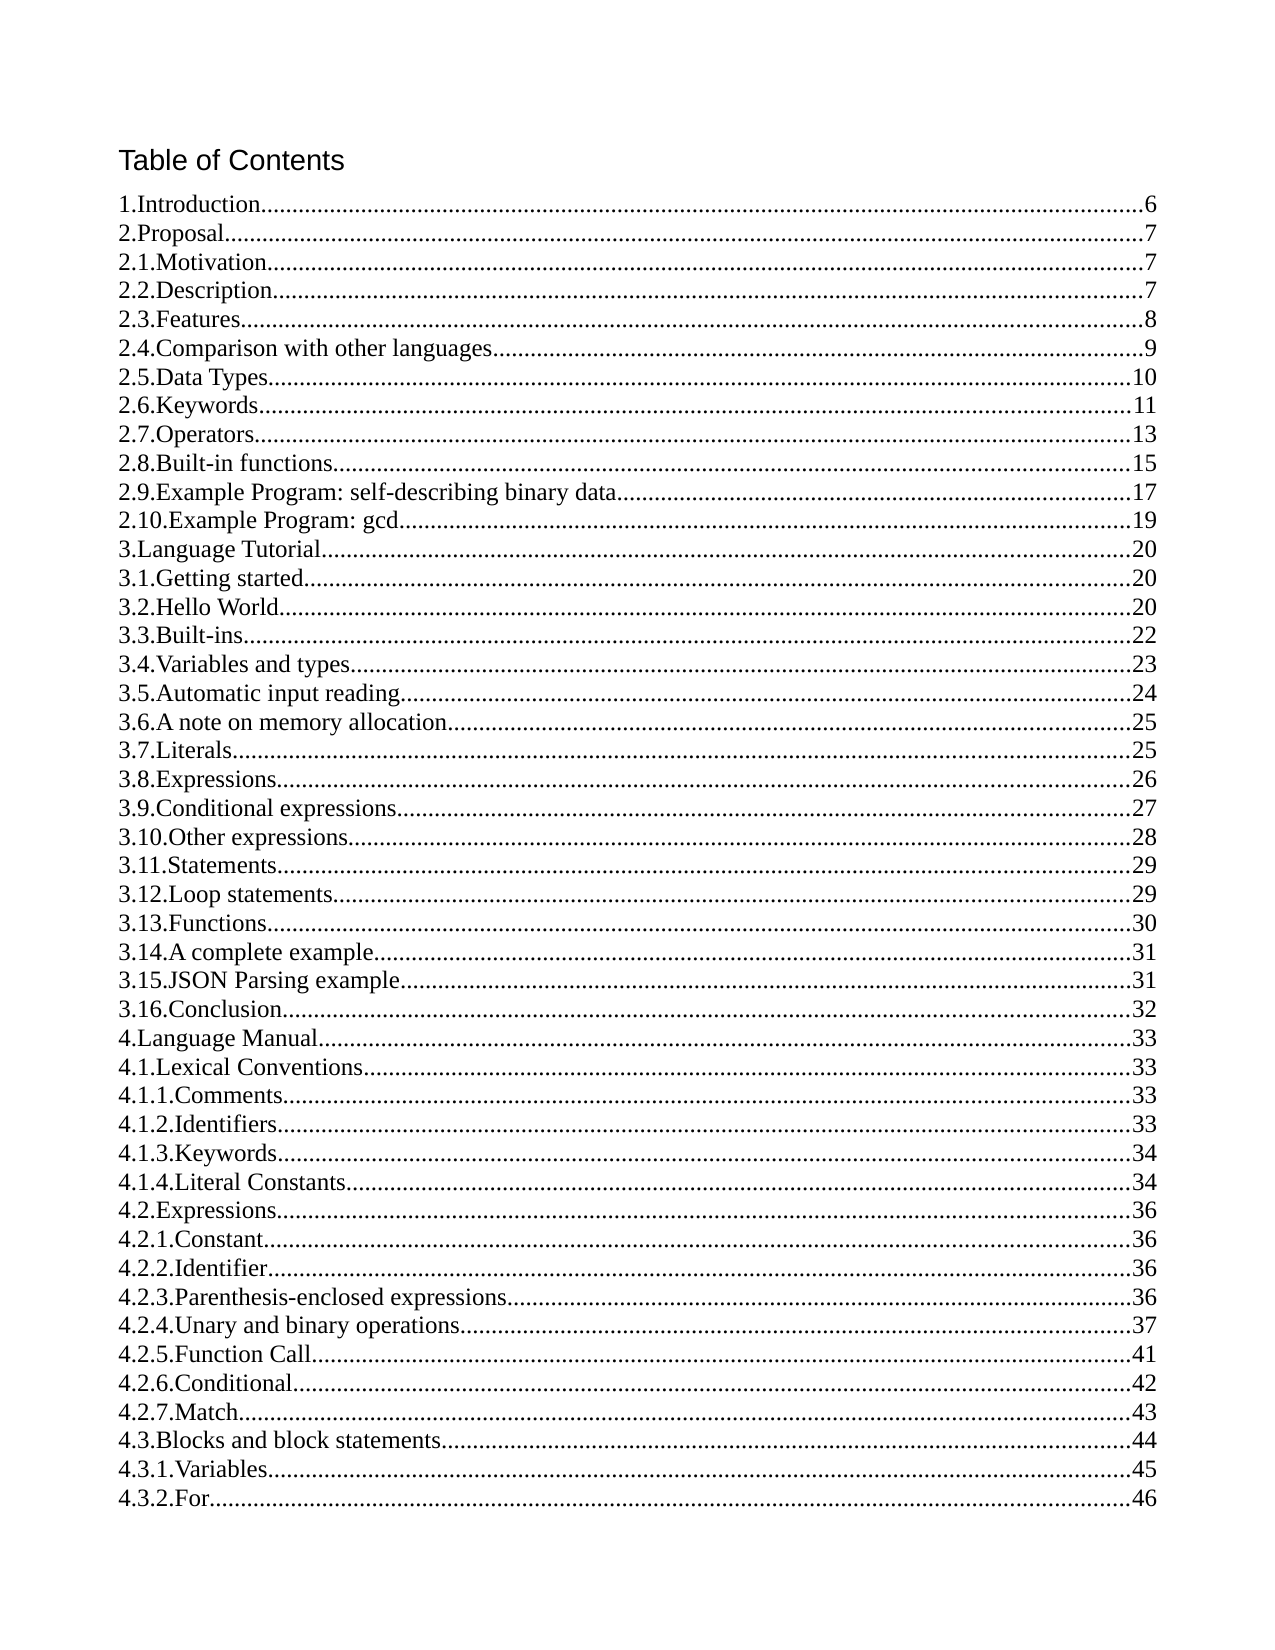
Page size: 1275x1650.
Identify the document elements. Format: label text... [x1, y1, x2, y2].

text 1.Introduction 6 [118, 189, 1157, 218]
text 4.1.1.Comments 33 [118, 1080, 1157, 1109]
text 3.16.Conclusion 32 [118, 994, 1157, 1023]
text 4.1.4.Literal Constants 34 [118, 1167, 1157, 1195]
text 2.8.Built-in functions 15 [118, 448, 1157, 477]
text 4.3.Blocks and block statements 44 [118, 1425, 1157, 1454]
text 3.1.Getting started 20 [118, 563, 1157, 592]
text 2.2.Description 7 [118, 275, 1157, 304]
text 3.6.A note on memory allocation 25 [118, 707, 1157, 735]
text 4.3.2.For 46 [118, 1483, 1157, 1512]
text 3.5.Automatic input reading 24 [118, 678, 1157, 707]
text 3.14.A complete example 31 [118, 937, 1157, 965]
text 4.2.4.Unary and binary operations 37 [118, 1310, 1157, 1339]
text 2.6.Keywords 11 [118, 390, 1157, 419]
text 4.2.1.Constant 36 [118, 1224, 1157, 1253]
text 4.2.2.Identifier 36 [118, 1253, 1157, 1282]
text 3.15.JSON Parsing example 31 [118, 965, 1157, 994]
text 3.Language Tutorial 20 [118, 534, 1157, 563]
text 4.2.Expressions 36 [118, 1195, 1157, 1224]
text 4.2.7.Match 43 [118, 1397, 1157, 1425]
text 2.7.Operators 13 [118, 419, 1157, 448]
text 3.4.Variables and types 23 [118, 649, 1157, 678]
text 3.7.Literals 25 [118, 735, 1157, 764]
text 4.2.5.Function Call 41 [118, 1339, 1157, 1368]
text 2.4.Comparison with other languages 9 [118, 333, 1157, 362]
text 4.1.Lexical Conventions 33 [118, 1052, 1157, 1080]
text 3.10.Other expressions 28 [118, 822, 1157, 850]
text 3.11.Statements 29 [118, 850, 1157, 879]
text 2.5.Data Types 10 [118, 362, 1157, 390]
text 3.13.Functions 30 [118, 908, 1157, 937]
text 2.1.Motivation 7 [118, 247, 1157, 275]
text 3.12.Loop statements 29 [118, 879, 1157, 908]
text 3.3.Built-ins 22 [118, 620, 1157, 649]
text 4.2.6.Conditional 42 [118, 1368, 1157, 1397]
text 2.10.Example Program: gcd 19 [118, 505, 1157, 534]
text 4.3.1.Variables 45 [118, 1454, 1157, 1483]
subtitle Table of Contents [118, 143, 1157, 177]
text 4.1.2.Identifiers 33 [118, 1109, 1157, 1138]
text 2.9.Example Program: self-describing binary data 17 [118, 477, 1157, 505]
text 3.8.Expressions 26 [118, 764, 1157, 793]
text 4.1.3.Keywords 34 [118, 1138, 1157, 1167]
text 4.2.3.Parenthesis-enclosed expressions 36 [118, 1282, 1157, 1310]
text 4.Language Manual 33 [118, 1023, 1157, 1052]
text 2.3.Features 8 [118, 304, 1157, 333]
text 2.Proposal 7 [118, 218, 1157, 247]
text 3.9.Conditional expressions 27 [118, 793, 1157, 822]
text 3.2.Hello World 20 [118, 592, 1157, 620]
